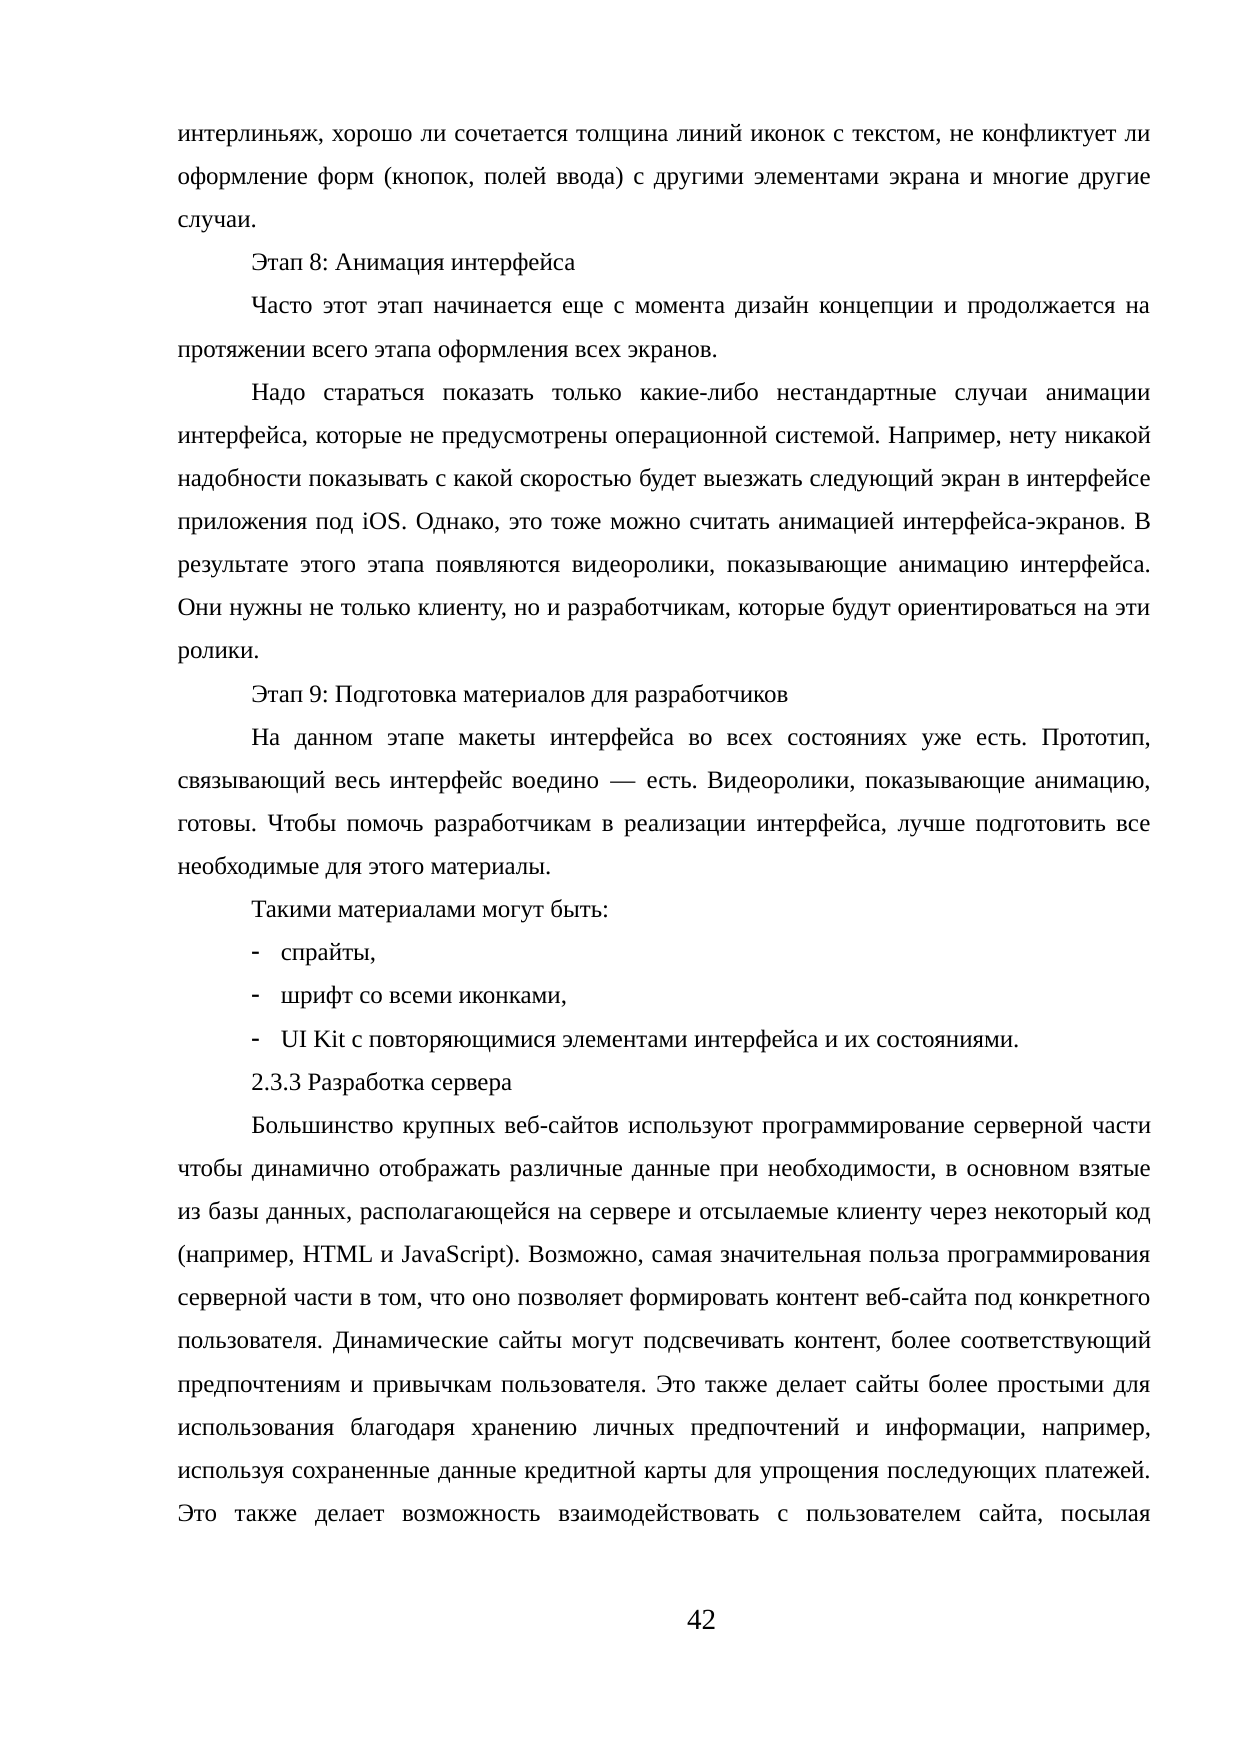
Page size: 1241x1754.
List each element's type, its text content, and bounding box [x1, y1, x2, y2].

text Надо стараться показать только какие-либо нестандартные случаи анимации интерфейса, которые не предусмотрены операционной системой. Например, нету никакой надобности показывать с какой скоростью будет выезжать следующий экран в интерфейсе приложения под iOS. Однако, это тоже можно считать анимацией интерфейса-экранов. В результате этого этапа появляются видеоролики, показывающие анимацию интерфейса. Они нужны не только клиенту, но и разработчикам, которые будут ориентироваться на эти ролики. [177, 377, 1152, 664]
text Большинство крупных веб-сайтов используют программирование серверной части чтобы динамично отображать различные данные при необходимости, в основном взятые из базы данных, располагающейся на сервере и отсылаемые клиенту через некоторый код (например, HTML и JavaScript). Возможно, самая значительная польза программирования серверной части в том, что оно позволяет формировать контент веб-сайта под конкретного пользователя. Динамические сайты могут подсвечивать контент, более соответствующий предпочтениям и привычкам пользователя. Это также делает сайты более простыми для использования благодаря хранению личных предпочтений и информации, например, используя сохраненные данные кредитной карты для упрощения последующих платежей. Это также делает возможность взаимодействовать с пользователем сайта, посылая [177, 1110, 1152, 1527]
text На данном этапе макеты интерфейса во всех состояниях уже есть. Прототип, связывающий весь интерфейс воедино — есть. Видеоролики, показывающие анимацию, готовы. Чтобы помочь разработчикам в реализации интерфейса, лучше подготовить все необходимые для этого материалы. [177, 722, 1152, 880]
text Этап 8: Анимация интерфейса [177, 247, 1152, 276]
text Часто этот этап начинается еще с момента дизайн концепции и продолжается на протяжении всего этапа оформления всех экранов. [177, 291, 1152, 362]
list спрайты, [177, 937, 1152, 966]
list шрифт со всеми иконками, [177, 981, 1152, 1009]
text Такими материалами могут быть: [177, 894, 1152, 923]
list UI Kit с повторяющимися элементами интерфейса и их состояниями. [177, 1024, 1152, 1052]
text интерлиньяж, хорошо ли сочетается толщина линий иконок с текстом, не конфликтует ли оформление форм (кнопок, полей ввода) с другими элементами экрана и многие другие случаи. [177, 118, 1152, 233]
subtitle 2.3.3 Разработка сервера [177, 1067, 1152, 1096]
text Этап 9: Подготовка материалов для разработчиков [177, 679, 1152, 707]
